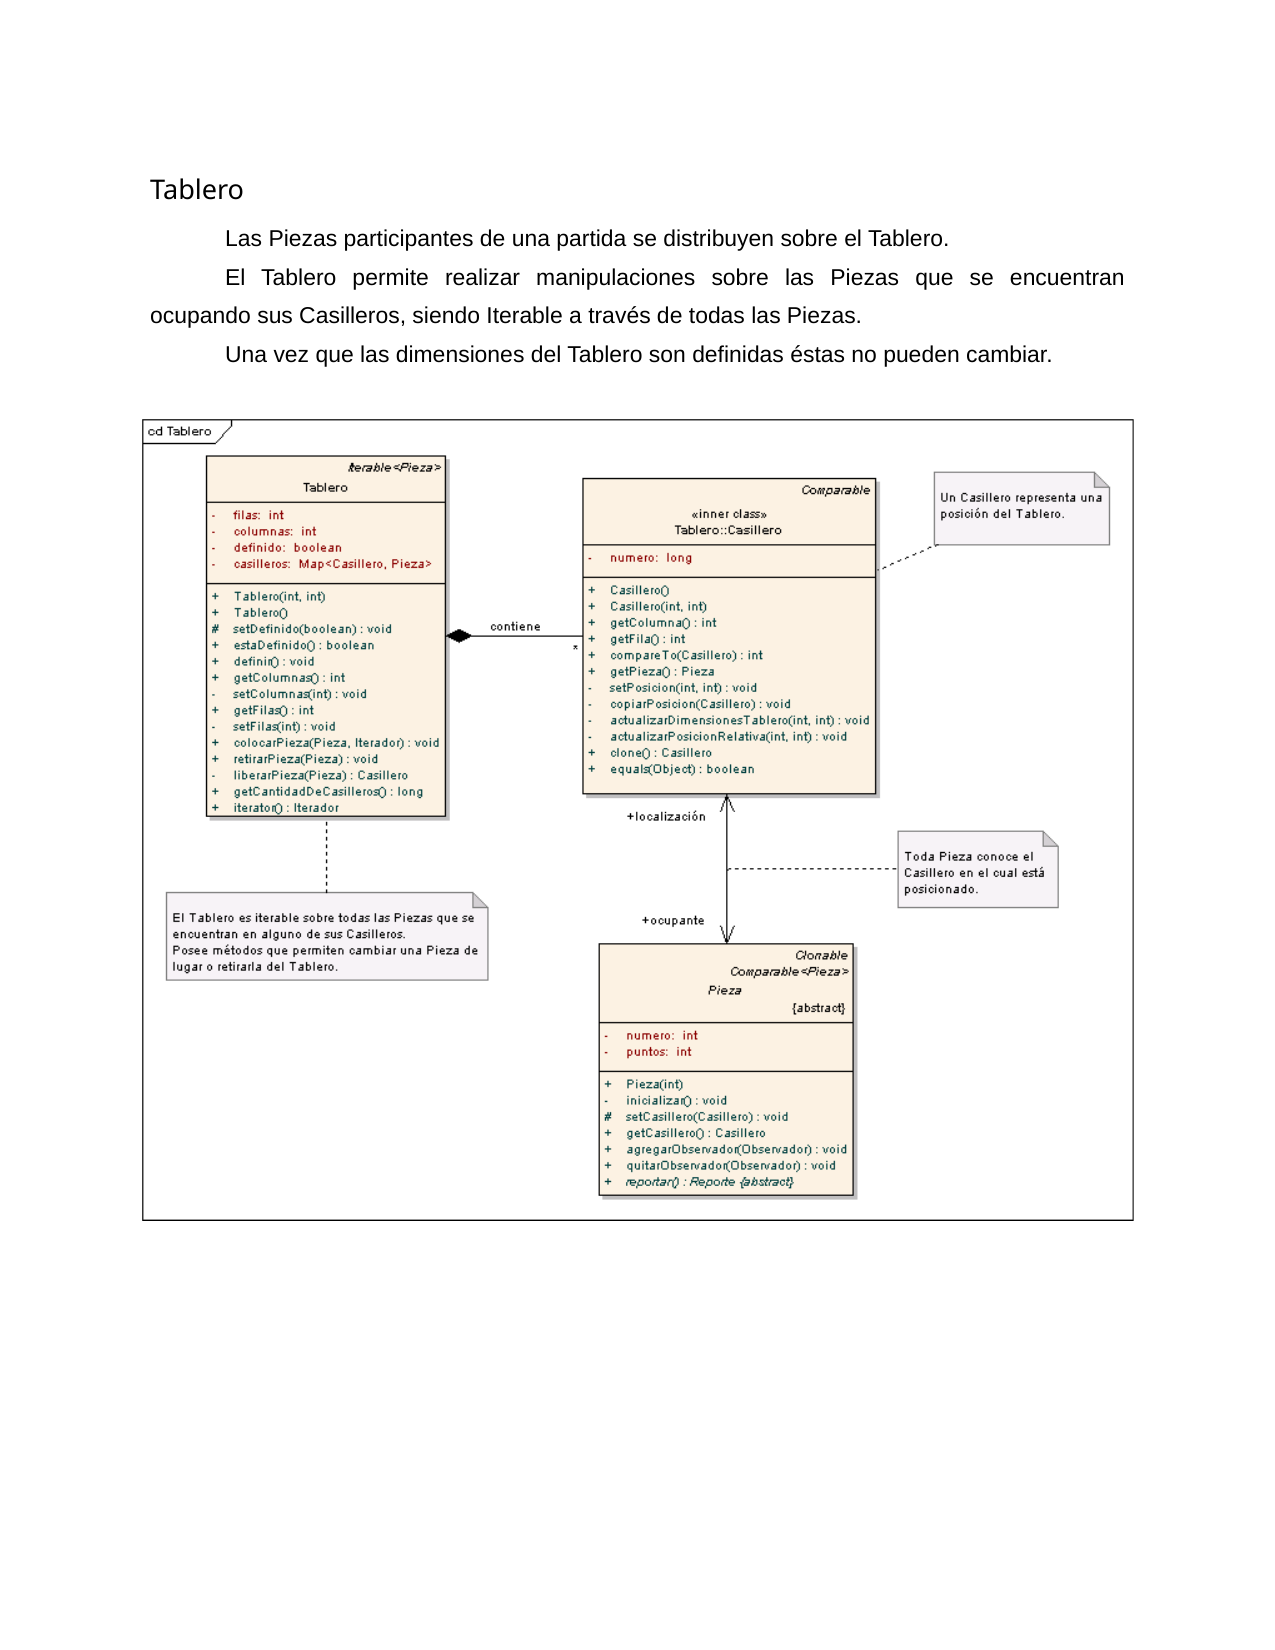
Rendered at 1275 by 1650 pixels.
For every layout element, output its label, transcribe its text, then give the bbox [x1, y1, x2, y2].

text El Tablero permite realizar manipulaciones sobre las Piezas que se encuentran ocupando sus Casilleros, siendo Iterable a través de todas las Piezas. [150, 264, 1125, 329]
text Las Piezas participantes de una partida se distribuyen sobre el Tablero. [150, 226, 1125, 252]
text Una vez que las dimensiones del Tablero son definidas éstas no pueden cambiar. [150, 341, 1125, 367]
picture [141, 418, 1134, 1221]
subtitle Tablero [150, 171, 1125, 208]
